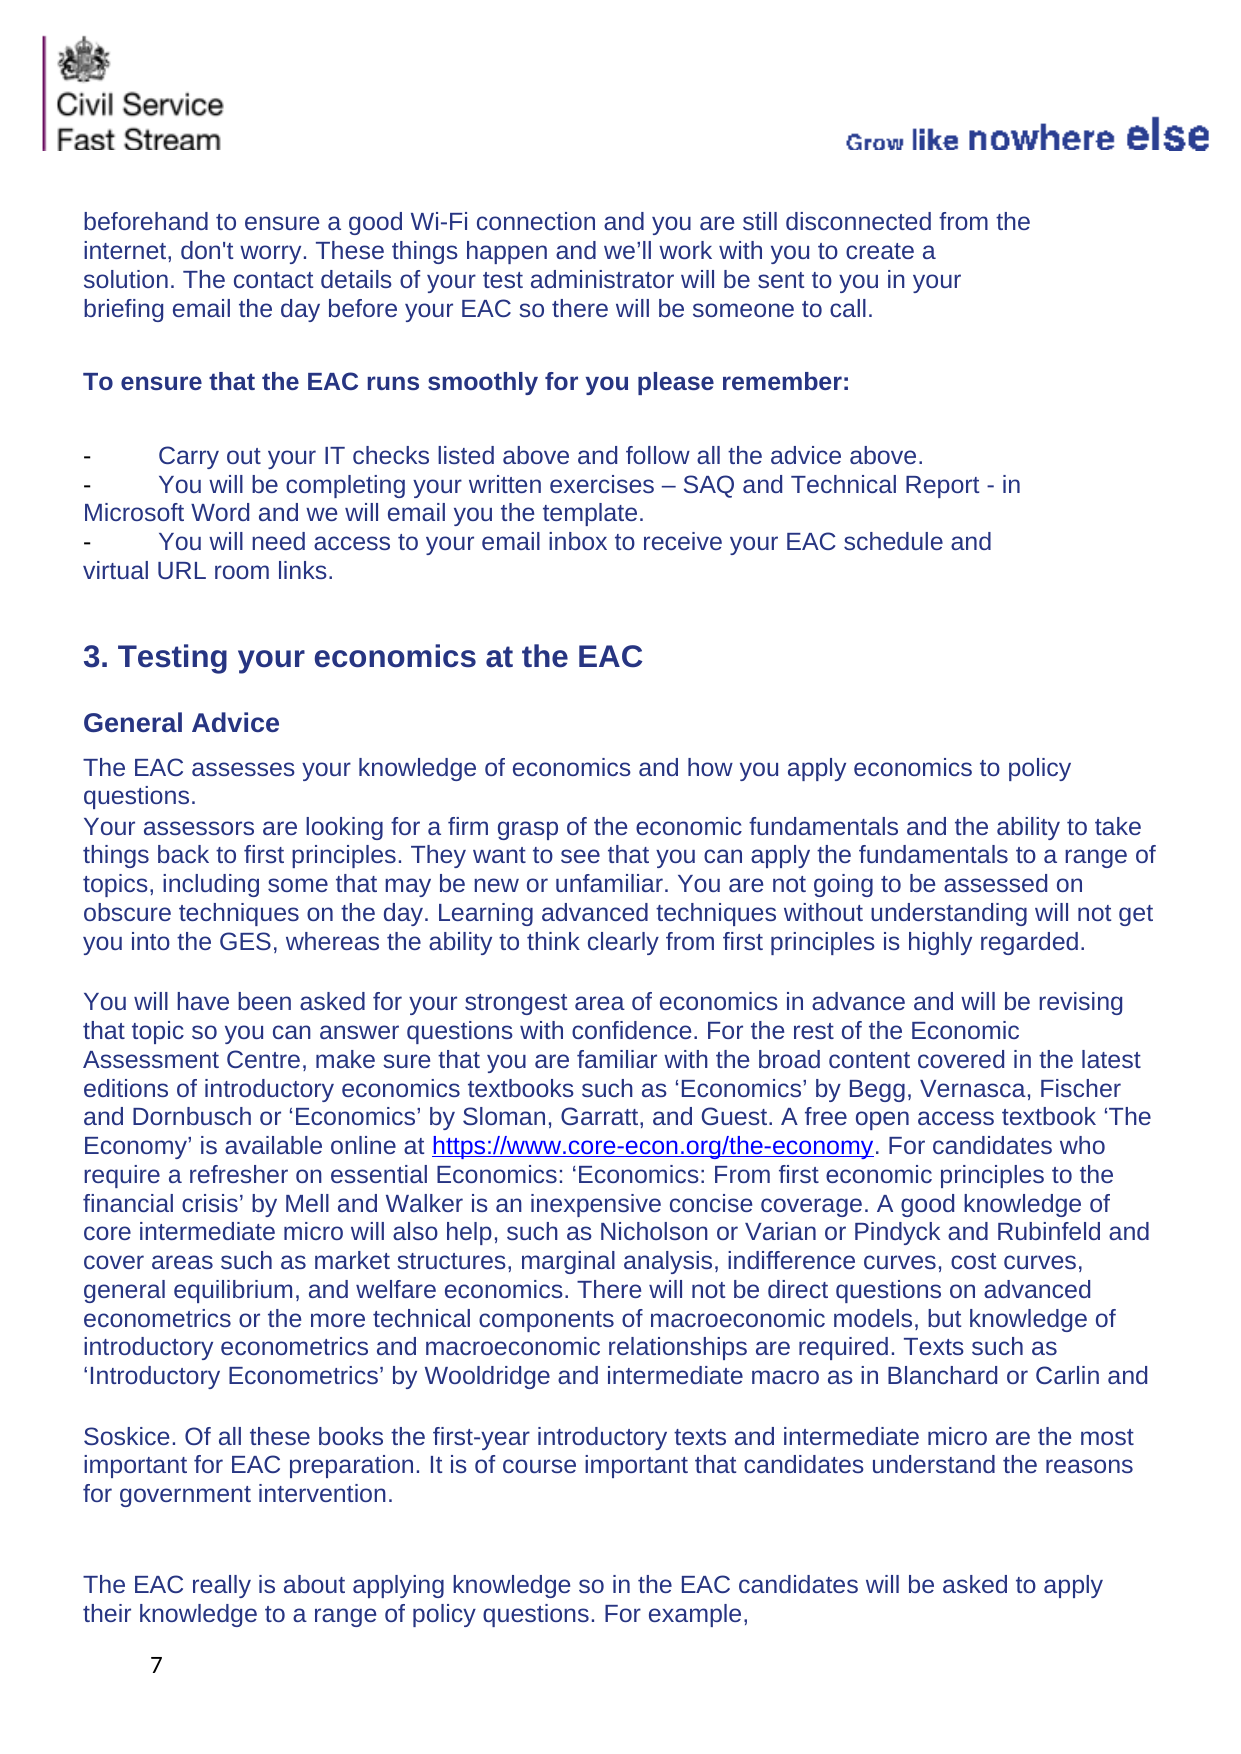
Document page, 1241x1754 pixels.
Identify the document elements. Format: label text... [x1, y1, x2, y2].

table_header Congratulations on passing the Fast Stream Assessment Centre (FSAC). A huge well done! This guide will take you through the next step in the fast stream process which is the Economic Assessment Centre (EAC). Preparing for the Economic Assessment Centre (EAC) What is the EAC? The EAC is a half-day Assessment Centre to assess a candidate’s economic skills against set criteria. If successful at the Economist Assessment Centre you will progress to the Diplomatic and Development Final Selection Board. We will email you the guide for this final stage. There are four separate exercises to complete at EAC: Written technical report on pre-known specific economics question Written test: 10 Short Answer Questions (SAQs) on a range of economics topics. Candidates do not see this test until the day. Plain English Presentation on pre-known technical question Interview to test economics including exploring your strongest topic The following guidance is aimed at helping you prepare beforehand so that you can demonstrate your full potential on the day. Each candidate completes the same series of exercises with the same amount of time to prepare, so any short time delays will not disadvantage or advantage you. You will complete the EAC virtually from home, completing all work on a computer. You will be assessed against 3 competencies throughout the EAC: • Knowledge of Economics • Application of Economics • Communication You must pass all three competencies to be successful at the Economist Fast Stream. Candidate Summary Check your IT The EAC is run online and there are some logistical and IT things you’ll want to get right to prevent any unwanted surprises on the day. Do read this document early and make sure everything is in place. We will be using Google Meet to communicate with you on the day and an updated internet browser is required for Google Meet to run. We recommend using the current version of one of the browsers listed below: Google Chrome Browser download the latest version Mozilla Firefox. download the latest version Microsoft Edge. download the latest version Apple Safari Internet Explorer is not supported. For the best user experience at EAC Google Chrome is highly recommended. More information on Google Meet can be found on the Google Meet Help Centre. Check your microphone and webcam are working. Ensure your laptop or computer has a strong WiFi connection. On the day if you're disconnected from the internet, we might need to contact you via phone, so have a mobile device available and fully charged. Arrange to complete your EAC assessment in a quiet room, where you will not be interrupted or distracted. Make sure you are near to a plug socket during the assessments. Plugging your laptop into a charging socket will prevent it from running out of battery on the day. Top tips for the day: We recommend having some paper, pens, and a calculator available. You should wear something that makes you feel comfortable, a smart t-shirt or jumper is perfectly acceptable. This is a formal assessment, but a suit jacket is not required. Decide on an appropriate location beforehand so you won't be worried about interruptions or unusual camera angles, this will mean your focus will be on your performance on the day. Make sure you can be seen in front of the camera, don’t sit too far away or too low down. Get a good night’s sleep before the event. Treat it as a formal interview, first impressions are super important! Speak clearly and engage in conversations. Remember to always be polite and courteous and be mindful of the language you use. Remember that assessors can only give credit for what you say and do. They are not trying to trip you up; they want you to do well and help you demonstrate your capability. Listen to each question carefully and ask for the question to be repeated if something is not clear. Go into each exercise with a positive frame of mind. Remember, it is hard to do well in every exercise. Also, you may not be the best judge of your own performance and the process is designed so that, if you do less well in one exercise, you have a chance to perform better in another. Read the written exercise instructions and follow them carefully. If you are unsure of something, ask before the exercise begins. Don’t feel embarrassed about doing so. Be confident, remember you have done incredibly well to make it this far and there is no such thing as a typical government economist, we want you to be you! Need help? We can offer candidates workplace adjustments. We are committed to making sure that every candidate has the right conditions to succeed at their Economic Assessment Centre. A Workplace Adjustment is an arrangement that can be put in place to help candidates with disabilities or other conditions perform at their best in the EAC. If you require workplace adjustments and you require one at your FSB, please submit a ticket and a member of the team will get back to you. For all candidates - please submit a ticket if you have any concerns regarding anything in the information above. For example, if you don’t have a computer, or a quiet place to take your assessments please get in touch as soon as possible. We are here to help you through the process and can offer advice in this area. Please read the Briefing Email You will receive a briefing email from your dedicated test administrator the day before your event (around 15:30) with everything you need. Please make sure to check your junk or spam folder, and if you have not received these instructions by 16:00, then contact us by submitting a ticket. This will include some key information you need to consider, such as: The name and contact details of your test administrator. Key instructions about emailing in your Photographic ID ahead of EAC. The URL virtual meeting room link you will need to click on to access EAC on the day. The timing of your assessments. Personal Accountability By taking the assessments, you confirm that you are the named user for the account which is logged into the assessments. You are required to complete the assessments on your own without seeking assistance or support from any other person or source. This includes any technological assistance, such as Artificial Intelligence. Failure to comply may result in your application being withdrawn. 2. Attending the Virtual EAC: On the day The specific event start and end times for you will be communicated in your EAC invite. Within this event will be space for you to write both your written assessments under observation, a short break and then time with your assessment panel in a virtual interview. To join EAC, you click the Google meeting room link previously sent to you in your briefing email. We’d recommended joining 5 minutes before your start time to allow for technical issues. Plan ahead and turn your computer on early so you are ready for the assessment centre to start on time. If you join EAC late it's highly unlikely you will be able to take part on the day. This time matters so be prepared. Please note these virtual rooms will remain locked until the event begins, and the test administrator lets you in. You’ll then be placed into a virtual meeting room with your test administrator and other candidates in your group. You'll need to have your microphone and camera switched on so we can communicate with you and complete the registration stage. We’ll brief you on the running of the day and give you access to your schedule and our virtual assessment centre platform. It is from the virtual meeting room that you’ll complete your written exercises, and these will be timed by your test administrator. Please be reassured that your test administrator is here to help and guide you through the process. It's important to have your phone on hand at the beginning in case you lose connection and we need to contact you offline. If you've done everything you can beforehand to ensure a good Wi-Fi connection and you are still disconnected from the internet, don't worry. These things happen and we’ll work with you to create a solution. The contact details of your test administrator will be sent to you in your briefing email the day before your EAC so there will be someone to call. To ensure that the EAC runs smoothly for you please remember: Carry out your IT checks listed above and follow all the advice above. You will be completing your written exercises – SAQ and Technical Report - in Microsoft Word and we will email you the template. You will need access to your email inbox to receive your EAC schedule and virtual URL room links. 3. Testing your economics at the EAC General Advice The EAC assesses your knowledge of economics and how you apply economics to policy questions. Your assessors are looking for a firm grasp of the economic fundamentals and the ability to take things back to first principles. They want to see that you can apply the fundamentals to a range of topics, including some that may be new or unfamiliar. You are not going to be assessed on obscure techniques on the day. Learning advanced techniques without understanding will not get you into the GES, whereas the ability to think clearly from first principles is highly regarded. You will have been asked for your strongest area of economics in advance and will be revising that topic so you can answer questions with confidence. For the rest of the Economic Assessment Centre, make sure that you are familiar with the broad content covered in the latest editions of introductory economics textbooks such as ‘Economics’ by Begg, Vernasca, Fischer and Dornbusch or ‘Economics’ by Sloman, Garratt, and Guest. A free open access textbook ‘The Economy’ is available online at https://www.core-econ.org/the-economy. For candidates who require a refresher on essential Economics: ‘Economics: From first economic principles to the financial crisis’ by Mell and Walker is an inexpensive concise coverage. A good knowledge of core intermediate micro will also help, such as Nicholson or Varian or Pindyck and Rubinfeld and cover areas such as market structures, marginal analysis, indifference curves, cost curves, general equilibrium, and welfare economics. There will not be direct questions on advanced econometrics or the more technical components of macroeconomic models, but knowledge of introductory econometrics and macroeconomic relationships are required. Texts such as ‘Introductory Econometrics’ by Wooldridge and intermediate macro as in Blanchard or Carlin and Soskice. Of all these books the first-year introductory texts and intermediate micro are the most important for EAC preparation. It is of course important that candidates understand the reasons for government intervention. The EAC really is about applying knowledge so in the EAC candidates will be asked to apply their knowledge to a range of policy questions. For example, You may have memorised the formula for price elasticity of demand but what is the formula when elasticity is applied to the length of an elephant’s trunk with respect to the pull of an alligator? You can define opportunity cost but can you apply this to an asset? You may know MC=MR as a profit maximising condition but what if there are no costs? Can you draw on economics to shed light on the pros and cons of charging for entry to museums? Should water be metered? Why don’t lampposts have slot meters? What economic concepts are relevant to a smoking ban or the provision of early childcare? Cost benefit analysis (CBA) is used extensively in government but for EAC you are expected only to understand its roots in welfare economics rather than use advanced CBA techniques. So be well versed in deviations from efficiency and distributional concerns that could lead to policy interventions. Preparing for the Technical Report At the EAC you will be asked to produce a piece of written work on the assigned technical question. The exact question and useful sources for you to draw from will be sent to you 1 week before the interviews to enable you to prepare and research your answer. We expect this research to take no more than 10 hours. The completed report should be no longer than two pages in size 12 font. If the report is longer than this, the additional pages will not be marked by the assessors. Before the EAC, you should practice writing your report so that you can maximise the use of the 30 minutes you will be allowed on the day. Please note you will not be allowed to have any pre-prepared material with you to draw on when you do your technical report at EAC. Your completed Technical Report is marked immediately after you have written it and just before your interview by an experienced economist on your interview panel. Preparing for the Short Answer Questions The SAQs are there to test the breadth of your economics and can be on a wide range of issues. Your overall preparation for the EAC will help you. A sample set of questions is available here – but be careful, these will not be the exact questions you will be facing on the day but give an idea of the form of question and expected detail of the answers. Preparing for the Plain English Presentation At the interview, you will then be asked to give a verbal presentation on the same topic and question as your technical report. For the purposes of the presentation alone you should assume you are presenting to non-economists and therefore avoid using overly technical language. Remember, this changes when you are asked further questions about your presentation topic and from that point on in the interview you should assume that the panel are economists. You should practice this presentation before the EAC. We would recommend doing this with someone who does not have a background in Economics so you can practice using non-technical language. If you aren’t able to do this with someone, we’d recommend recording yourself and setting a timer for exactly 10 minutes. When the timer runs out, no matter how far along you are, stop and watch the recording back. You should examine your language, engagement with the audience, and presentation style. 4. Completing the EAC The whole Economic Assessment Centre is done under examination conditions. This means you must not have any materials near you when you do the EAC. Only a copy of your completed technical report and your presentation notes may be used to prepare for the interview and you can have them near you when you complete the interview. You must not consult any books, AI or internet sites between completing your written economics exercises and your interview. Failure to comply may result in you being withdrawn from the process. Technical report: 30 minutes to complete. For this exercise you are encouraged to ‘showcase’ your knowledge, technical grasp and understanding of the relevant economics. For example, you will need to demonstrate (briefly) that you understand and can apply the relevant economic principles, theory and evidence around the specific technical question. You may set the scene with memorised facts and statistics, but it is not a good use of your time to do much of this. Concentrate instead on communicating how economic theory and evidence can inform an assessment of the potential impacts of the policy. Remember you will be tested verbally on this topic as part of your interview. You may use freehand diagrams or equations where you wish, but these must be clear, labelled and explained as required. If you do use a diagram or equation, you will need to take a picture and attach it to your email with the technical report. Short answer questions: 30 minutes to complete. This will be a set of questions (10 in total) covering macroeconomics, microeconomics and might also include econometrics and/or an international trade question. Some questions may be quantitative in nature, in which you are asked to work something out. You only have 30 minutes overall so are not expected to produce full and detailed answers to each question. You should aim for clear and concise answers that demonstrate understanding. Our top tips for this exercise are: Remember the golden rules: breathe and read the questions carefully. A good strategy is to scan all the questions through once and start with those that you can answer most easily and then move onto areas where you may need to think more. This should help you avoid ‘getting stuck’ on a particular question or writing too much for one answer. Above all, don’t be discouraged if there are things you do not know, just press on to the next question and build a level of answer for all the questions as far as you can. The pass mark is around 40 per cent and you will have a further opportunity to demonstrate the breadth of your knowledge during the interview as some of the topics and questions in the SAQ will be revisited. N.B. The first two written exercises are done back to back, this means you will spend one hour producing your written work on a computer. You will then have a short pause while they are marked. Plain English Presentation: 10 minutes. For this exercise you are asked to turn your technical report into a verbal presentation, answering the same economics question but translating your report into a presentation to a non-economist audience. This is quite a head switch so do think about this in advance. You will need to speak clearly and concisely, and you will be marked down for jargon, as clear communication to non-economists is a vital part of the work of the GES. The presentation is at the start of your interview and should last for 10 minutes. You will be stopped if you over run. It is an oral presentation and you do not need to prepare any handouts for your audience. The interview board will comprise of two economists. In most cases, both will be existing members of the GES but in some cases one will be academic economists or former members of the GES. For the purposes of the presentation, you should assume that the audience are not economists and therefore avoid using overly technical language or assuming a prior knowledge of economics. Concentrate on conveying, to a non-economist, how economic analysis might shed light on the issue and topic. You should also capture some of the main, but again certainly not all, empirical findings. Simple analogies or metaphors might assist in giving intuitive insight into economic concepts that would otherwise be inaccessible for non-economists. There are some marks for good presentation style. NB. There should be a clear distinction between the technical report and your presentation as they are intended for different audiences. For your presentation you must not merely read out your technical report. Interview questions: 50 minutes. The interview will follow on directly from the presentation. Remember, you should answer all verbal questions in the interview assuming your assessors are economists. In your interview you will be asked follow-up questions on the technical report topic, follow up questions on your short answer questions paper (including perhaps additional questions on the subjects that the SAQs covered), and questions on your strongest area of economics. You were provided with a specific list for the 2025 Fast Stream campaign from which you were asked to choose your ’strongest area’ of economics in advance of EAC. The list are typical economic subjects, many of which you will have covered in your degree. Assessors will confirm your choice at the start of your interview and the last set of questions in your interview will be around this topic. Again, the panel is interested in your understanding of economic fundamentals with questions covering the economic theory and application of economics (not the politics) so make sure you have covered both in your preparation. You might need to demonstrate your ability to think things through from first principles. There may also be a question on a topical issue. Getting feedback after EAC We aim to let you know within 7 days whether you have been successful. You will be informed by you Scheme Progress page on the Fast Stream website in the usual way. If you are unsuccessful this time, you can ask for written feedback, within 2 months of your EAC, on your performance to gain a better understanding of your strengths and areas for development. To request feedback please email gesrrecruitment@hmtreasury.gov.uk quoting your name and application email address. We do not provide feedback to successful candidates. If successful at the Economist Assessment Centre you will progress to the Diplomatic and Development Final Selection Board. We will email you the candidate guide for this final stage. [74, 152, 1167, 1638]
